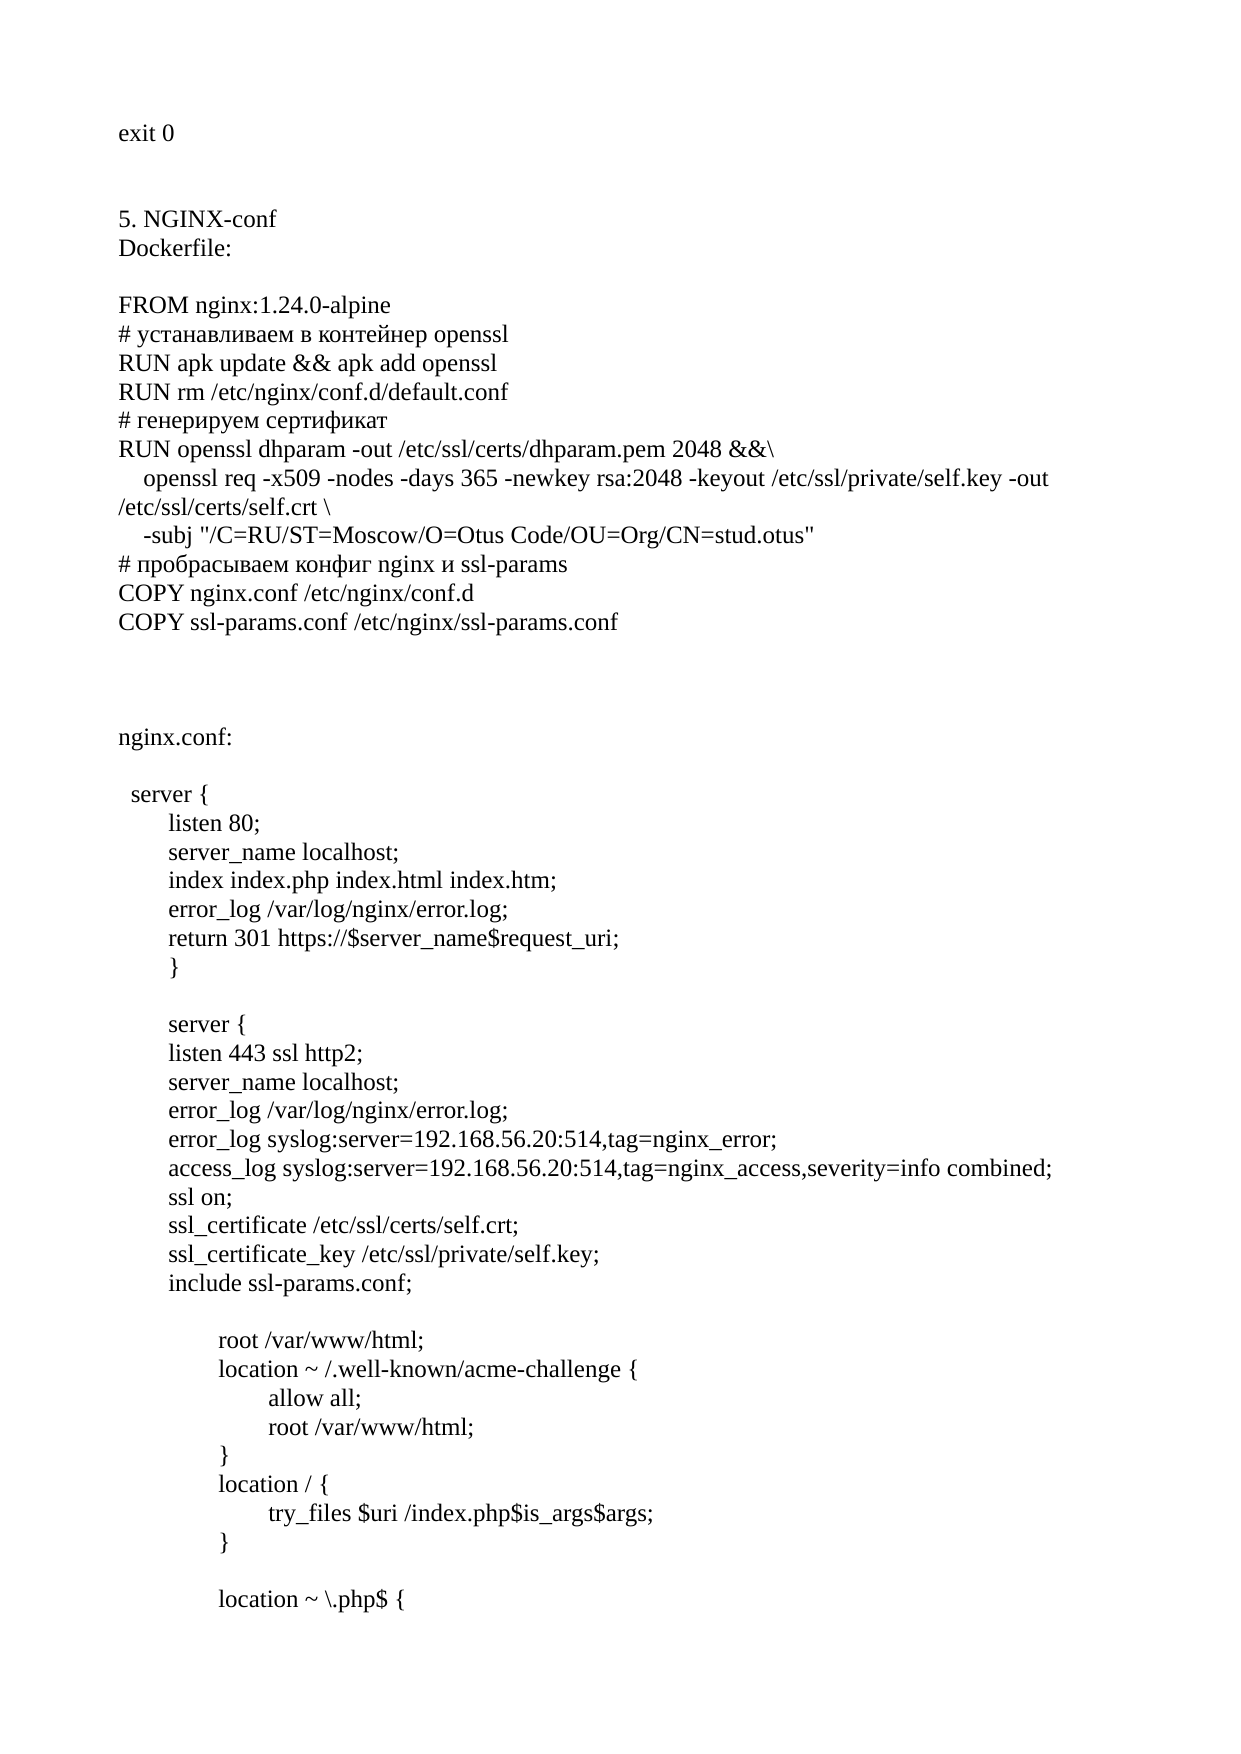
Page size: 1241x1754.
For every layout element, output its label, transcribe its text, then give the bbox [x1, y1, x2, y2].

text -subj "/C=RU/ST=Moscow/O=Otus Code/OU=Org/CN=stud.otus" [118, 521, 1122, 549]
text ssl_certificate /etc/ssl/certs/self.crt; [118, 1211, 1122, 1239]
text ssl_certificate_key /etc/ssl/private/self.key; [118, 1239, 1122, 1268]
text ssl on; [118, 1182, 1122, 1211]
text error_log /var/log/nginx/error.log; [118, 894, 1122, 923]
text # устанавливаем в контейнер openssl [118, 319, 1122, 348]
text root /var/www/html; [118, 1326, 1122, 1354]
text location ~ /.well-known/acme-challenge { [118, 1354, 1122, 1383]
text listen 443 ssl http2; [118, 1038, 1122, 1067]
text Dockerfile: [118, 233, 1122, 262]
text index index.php index.html index.htm; [118, 866, 1122, 894]
text listen 80; [118, 808, 1122, 837]
text openssl req -x509 -nodes -days 365 -newkey rsa:2048 -keyout /etc/ssl/private/self.key -out /etc/ssl/certs/self.crt \ [118, 463, 1122, 521]
text } [118, 1441, 1122, 1469]
text # пробрасываем конфиг nginx и ssl-params [118, 549, 1122, 578]
text location / { [118, 1469, 1122, 1498]
text error_log /var/log/nginx/error.log; [118, 1096, 1122, 1124]
text COPY nginx.conf /etc/nginx/conf.d [118, 578, 1122, 607]
text server { [118, 779, 1122, 808]
text return 301 https://$server_name$request_uri; [118, 923, 1122, 952]
text 5. NGINX-conf [118, 204, 1122, 233]
text location ~ \.php$ { [118, 1584, 1122, 1613]
text } [118, 1527, 1122, 1556]
text try_files $uri /index.php$is_args$args; [118, 1498, 1122, 1527]
text include ssl-params.conf; [118, 1268, 1122, 1297]
text nginx.conf: [118, 722, 1122, 751]
text } [118, 952, 1122, 981]
text # генерируем сертификат [118, 406, 1122, 434]
text FROM nginx:1.24.0-alpine [118, 291, 1122, 319]
text RUN rm /etc/nginx/conf.d/default.conf [118, 377, 1122, 406]
text server_name localhost; [118, 837, 1122, 866]
text server { [118, 1009, 1122, 1038]
text server_name localhost; [118, 1067, 1122, 1096]
text RUN apk update && apk add openssl [118, 348, 1122, 377]
text access_log syslog:server=192.168.56.20:514,tag=nginx_access,severity=info combined; [118, 1153, 1122, 1182]
text exit 0 [118, 118, 1122, 147]
text COPY ssl-params.conf /etc/nginx/ssl-params.conf [118, 607, 1122, 636]
text RUN openssl dhparam -out /etc/ssl/certs/dhparam.pem 2048 &&\ [118, 434, 1122, 463]
text root /var/www/html; [118, 1412, 1122, 1441]
text error_log syslog:server=192.168.56.20:514,tag=nginx_error; [118, 1124, 1122, 1153]
text allow all; [118, 1383, 1122, 1412]
